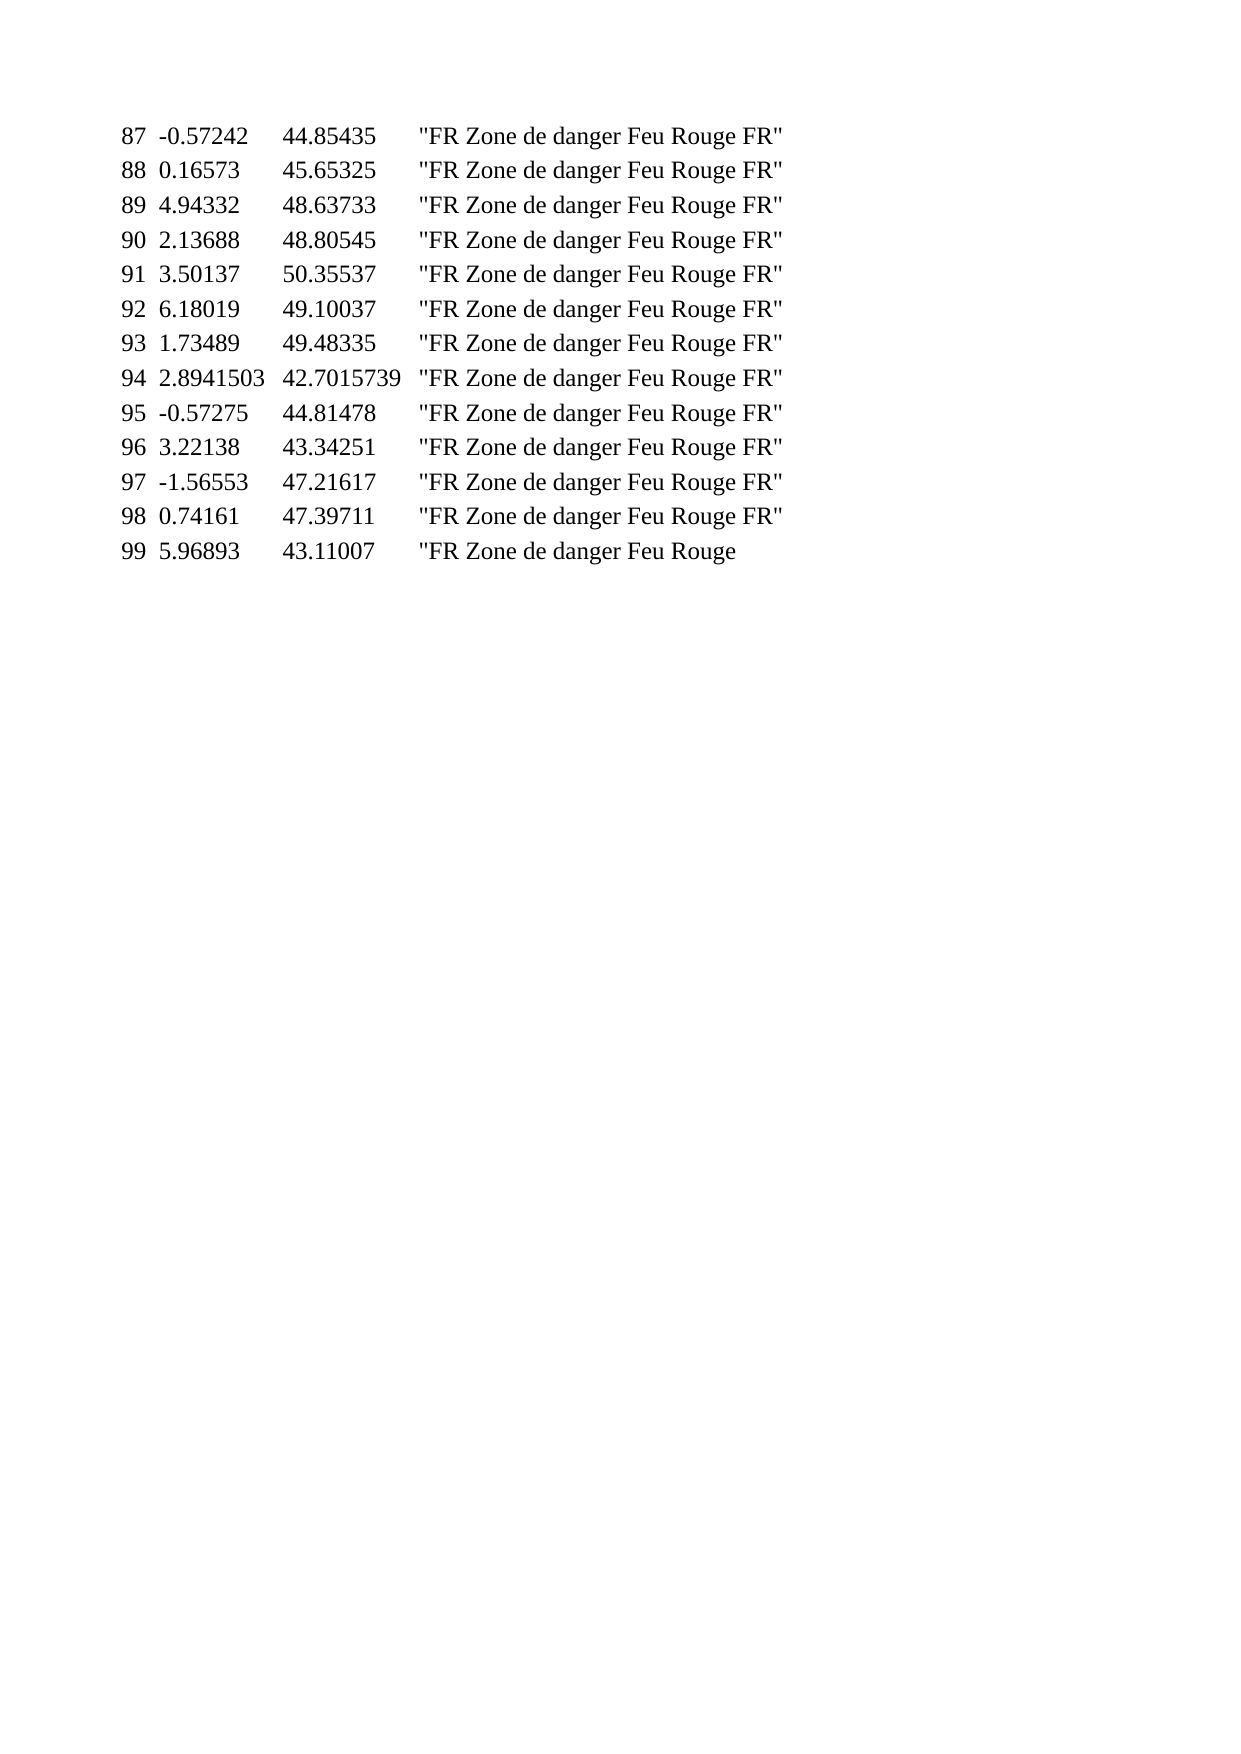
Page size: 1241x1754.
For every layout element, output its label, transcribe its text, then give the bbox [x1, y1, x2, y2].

table_cell 99 [118, 533, 156, 568]
table_cell 97 [118, 464, 156, 498]
table_cell "FR Zone de danger Feu Rouge FR" [415, 153, 797, 187]
table_cell 88 [118, 153, 156, 187]
table_cell 0.74161 [156, 499, 279, 533]
table_cell 95 [118, 395, 156, 429]
table_cell 3.50137 [156, 256, 279, 291]
table_cell "FR Zone de danger Feu Rouge FR" [415, 291, 797, 326]
table_cell "FR Zone de danger Feu Rouge [415, 533, 797, 568]
table_cell 43.11007 [279, 533, 415, 568]
table_cell 91 [118, 256, 156, 291]
table_cell 3.22138 [156, 429, 279, 464]
table_cell 94 [118, 360, 156, 395]
table_cell -0.57275 [156, 395, 279, 429]
table_cell 98 [118, 499, 156, 533]
table_cell 0.16573 [156, 153, 279, 187]
table_cell 5.96893 [156, 533, 279, 568]
table_cell 6.18019 [156, 291, 279, 326]
table_cell "FR Zone de danger Feu Rouge FR" [415, 395, 797, 429]
table_cell 92 [118, 291, 156, 326]
table_cell "FR Zone de danger Feu Rouge FR" [415, 187, 797, 222]
table_cell 49.48335 [279, 326, 415, 360]
table_cell "FR Zone de danger Feu Rouge FR" [415, 326, 797, 360]
table_cell 93 [118, 326, 156, 360]
table_cell -0.57242 [156, 118, 279, 153]
table_cell 1.73489 [156, 326, 279, 360]
table_cell 47.39711 [279, 499, 415, 533]
table_cell 4.94332 [156, 187, 279, 222]
table_cell 42.7015739 [279, 360, 415, 395]
table_cell "FR Zone de danger Feu Rouge FR" [415, 222, 797, 256]
table_cell 48.63733 [279, 187, 415, 222]
table_cell "FR Zone de danger Feu Rouge FR" [415, 499, 797, 533]
table_cell 43.34251 [279, 429, 415, 464]
table_cell "FR Zone de danger Feu Rouge FR" [415, 360, 797, 395]
table_cell 89 [118, 187, 156, 222]
table_cell 44.85435 [279, 118, 415, 153]
table_cell "FR Zone de danger Feu Rouge FR" [415, 118, 797, 153]
table_cell 96 [118, 429, 156, 464]
table_cell 2.8941503 [156, 360, 279, 395]
table_cell 2.13688 [156, 222, 279, 256]
table_cell 44.81478 [279, 395, 415, 429]
table_cell "FR Zone de danger Feu Rouge FR" [415, 256, 797, 291]
table_cell 47.21617 [279, 464, 415, 498]
table_cell 90 [118, 222, 156, 256]
table_cell 87 [118, 118, 156, 153]
table_cell 45.65325 [279, 153, 415, 187]
table_cell 48.80545 [279, 222, 415, 256]
table_cell -1.56553 [156, 464, 279, 498]
table_cell "FR Zone de danger Feu Rouge FR" [415, 464, 797, 498]
table_cell "FR Zone de danger Feu Rouge FR" [415, 429, 797, 464]
table_cell 49.10037 [279, 291, 415, 326]
table_cell 50.35537 [279, 256, 415, 291]
